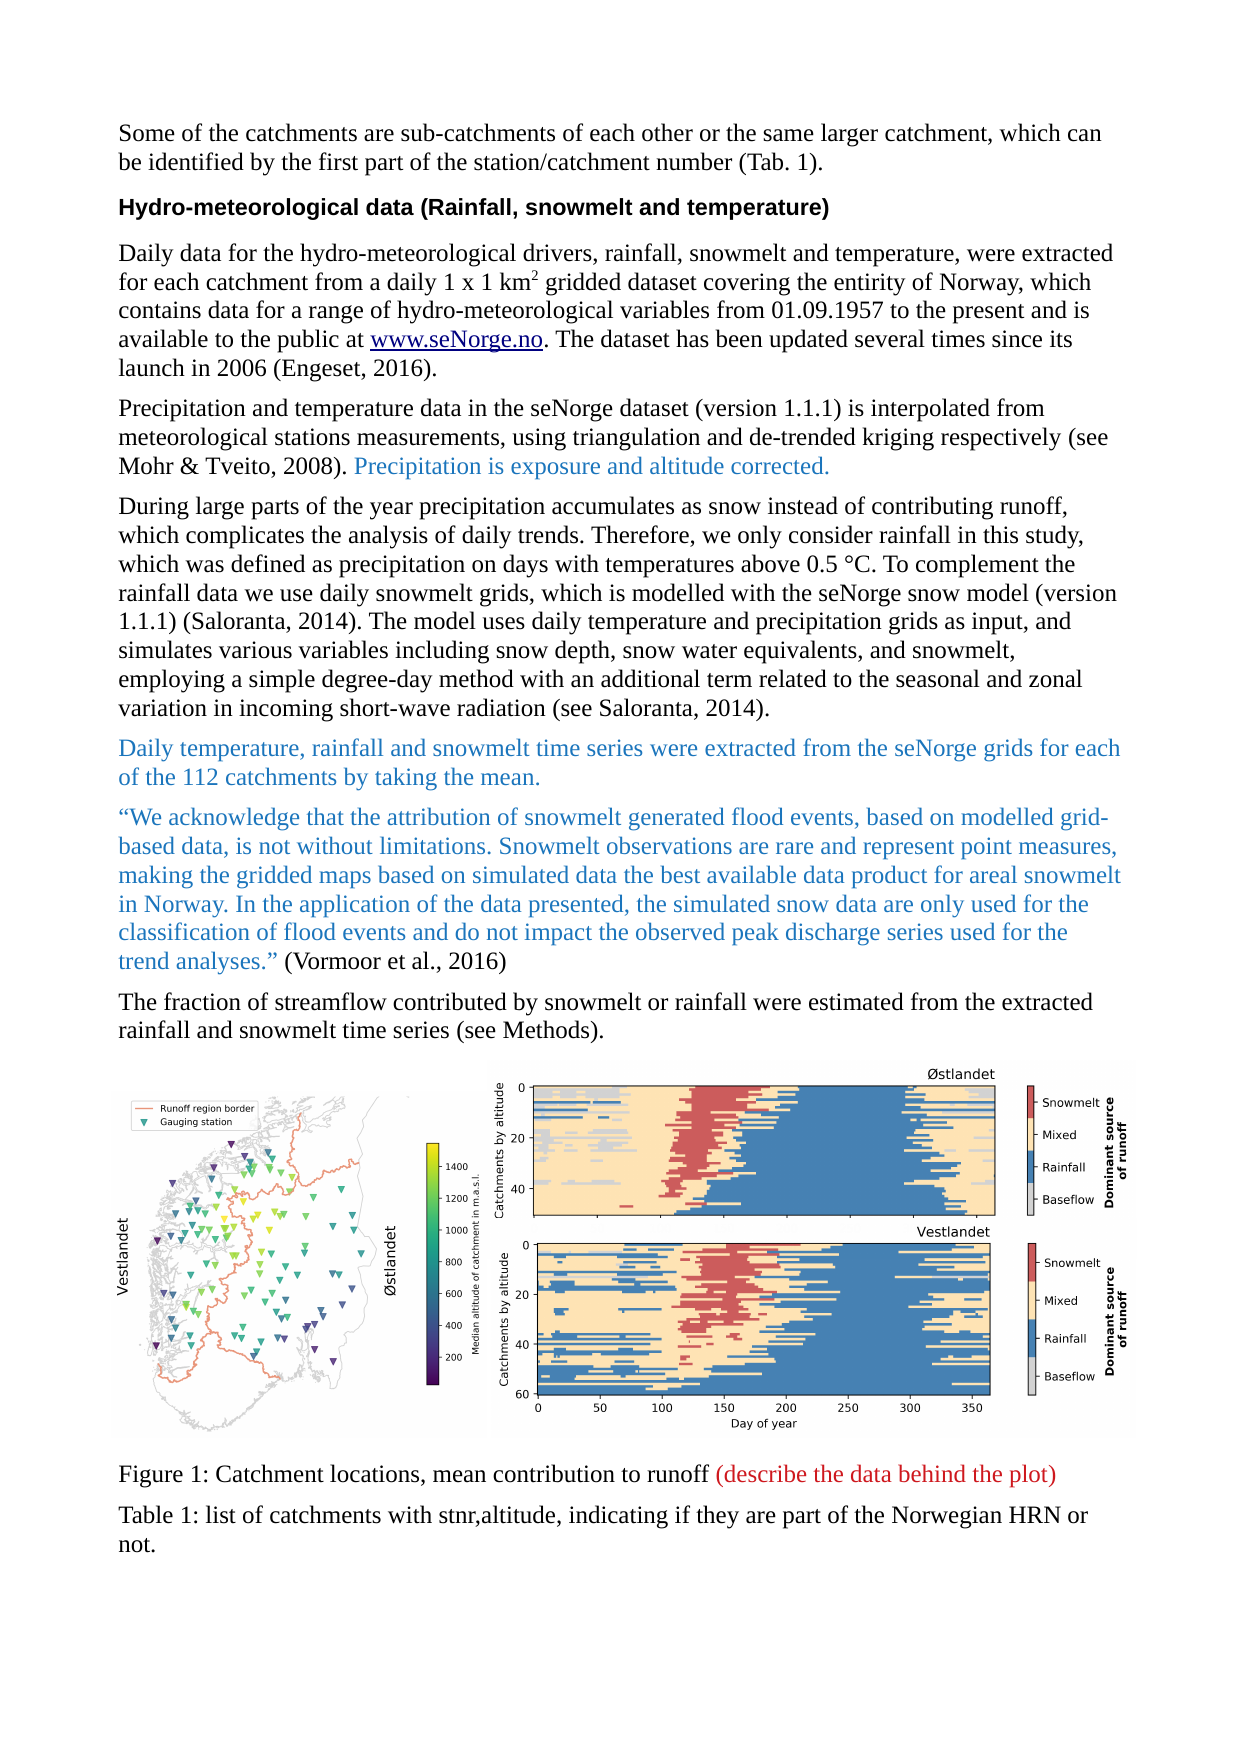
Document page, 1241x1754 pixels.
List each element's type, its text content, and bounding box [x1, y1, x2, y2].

text Figure 1: Catchment locations, mean contribution to runoff (describe the data behind the plot) [118, 1259, 1122, 1488]
subtitle Hydro-meteorological data (Rainfall, snowmelt and temperature) [118, 193, 1122, 220]
picture [110, 1060, 1137, 1438]
text Daily data for the hydro-meteorological drivers, rainfall, snowmelt and temperature, were extracted for each catchment from a daily 1 x 1 km2 gridded dataset covering the entirity of Norway, which contains data for a range of hydro-meteorological variables from 01.09.1957 to the present and is available to the public at www.seNorge.no. The dataset has been updated several times since its launch in 2006 (Engeset, 2016)⁠. [118, 238, 1122, 382]
text Some of the catchments are sub-catchments of each other or the same larger catchment, which can be identified by the first part of the station/catchment number (Tab. 1). [118, 118, 1122, 176]
text [118, 1056, 1122, 1091]
text During large parts of the year precipitation accumulates as snow instead of contributing runoff, which complicates the analysis of daily trends. Therefore, we only consider rainfall in this study, which was defined as precipitation on days with temperatures above 0.5 °C. To complement the rainfall data we use daily snowmelt grids, which is modelled with the seNorge snow model (version 1.1.1) (Saloranta, 2014)⁠. The model uses daily temperature and precipitation grids as input, and simulates various variables including snow depth, snow water equivalents, and snowmelt, employing a simple degree-day method with an additional term related to the seasonal and zonal variation in incoming short-wave radiation (see Saloranta, 2014)⁠. [118, 491, 1122, 721]
text Table 1: list of catchments with stnr,altitude, indicating if they are part of the Norwegian HRN or not. [118, 1500, 1122, 1557]
text Daily temperature, rainfall and snowmelt time series were extracted from the seNorge grids for each of the 112 catchments by taking the mean. [118, 733, 1122, 791]
text The fraction of streamflow contributed by snowmelt or rainfall were estimated from the extracted rainfall and snowmelt time series (see Methods). [118, 987, 1122, 1044]
text “We acknowledge that the attribution of snowmelt generated flood events, based on modelled grid-based data, is not without limitations. Snowmelt observations are rare and represent point measures, making the gridded maps based on simulated data the best available data product for areal snowmelt in Norway. In the application of the data presented, the simulated snow data are only used for the classification of flood events and do not impact the observed peak discharge series used for the trend analyses.” (Vormoor et al., 2016) [118, 802, 1122, 975]
text Precipitation and temperature data in the seNorge dataset (version 1.1.1) is interpolated from meteorological stations measurements, using triangulation and de-trended kriging respectively (see Mohr & Tveito, 2008)⁠. Precipitation is exposure and altitude corrected. [118, 393, 1122, 479]
